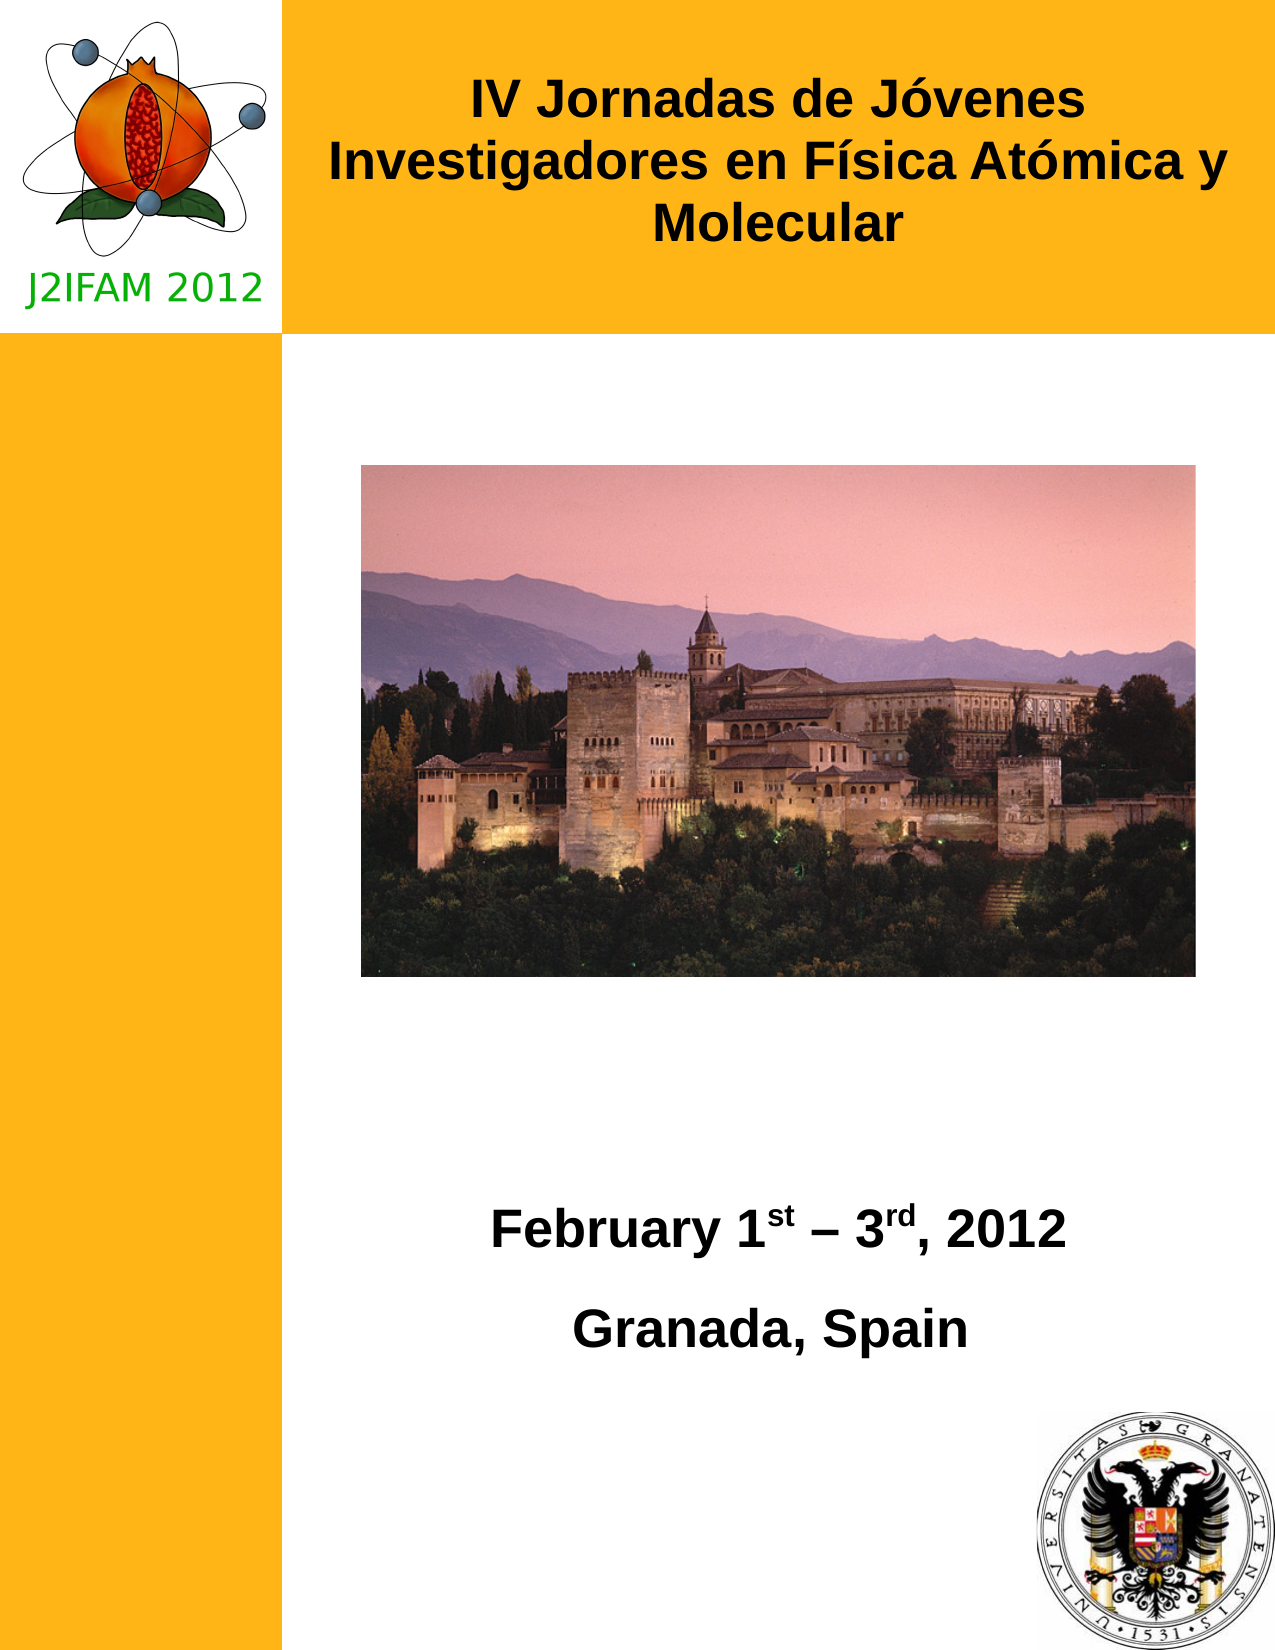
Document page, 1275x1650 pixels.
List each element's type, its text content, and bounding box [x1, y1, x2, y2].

subtitle IV Jornadas de Jóvenes Investigadores en Física Atómica y Molecular [282, 66, 1275, 253]
picture [361, 465, 1196, 977]
subtitle February 1st – 3rd, 2012 [282, 1197, 1275, 1259]
picture [7, 2, 280, 331]
subtitle Granada, Spain [282, 1297, 1275, 1359]
picture [1036, 1412, 1275, 1650]
